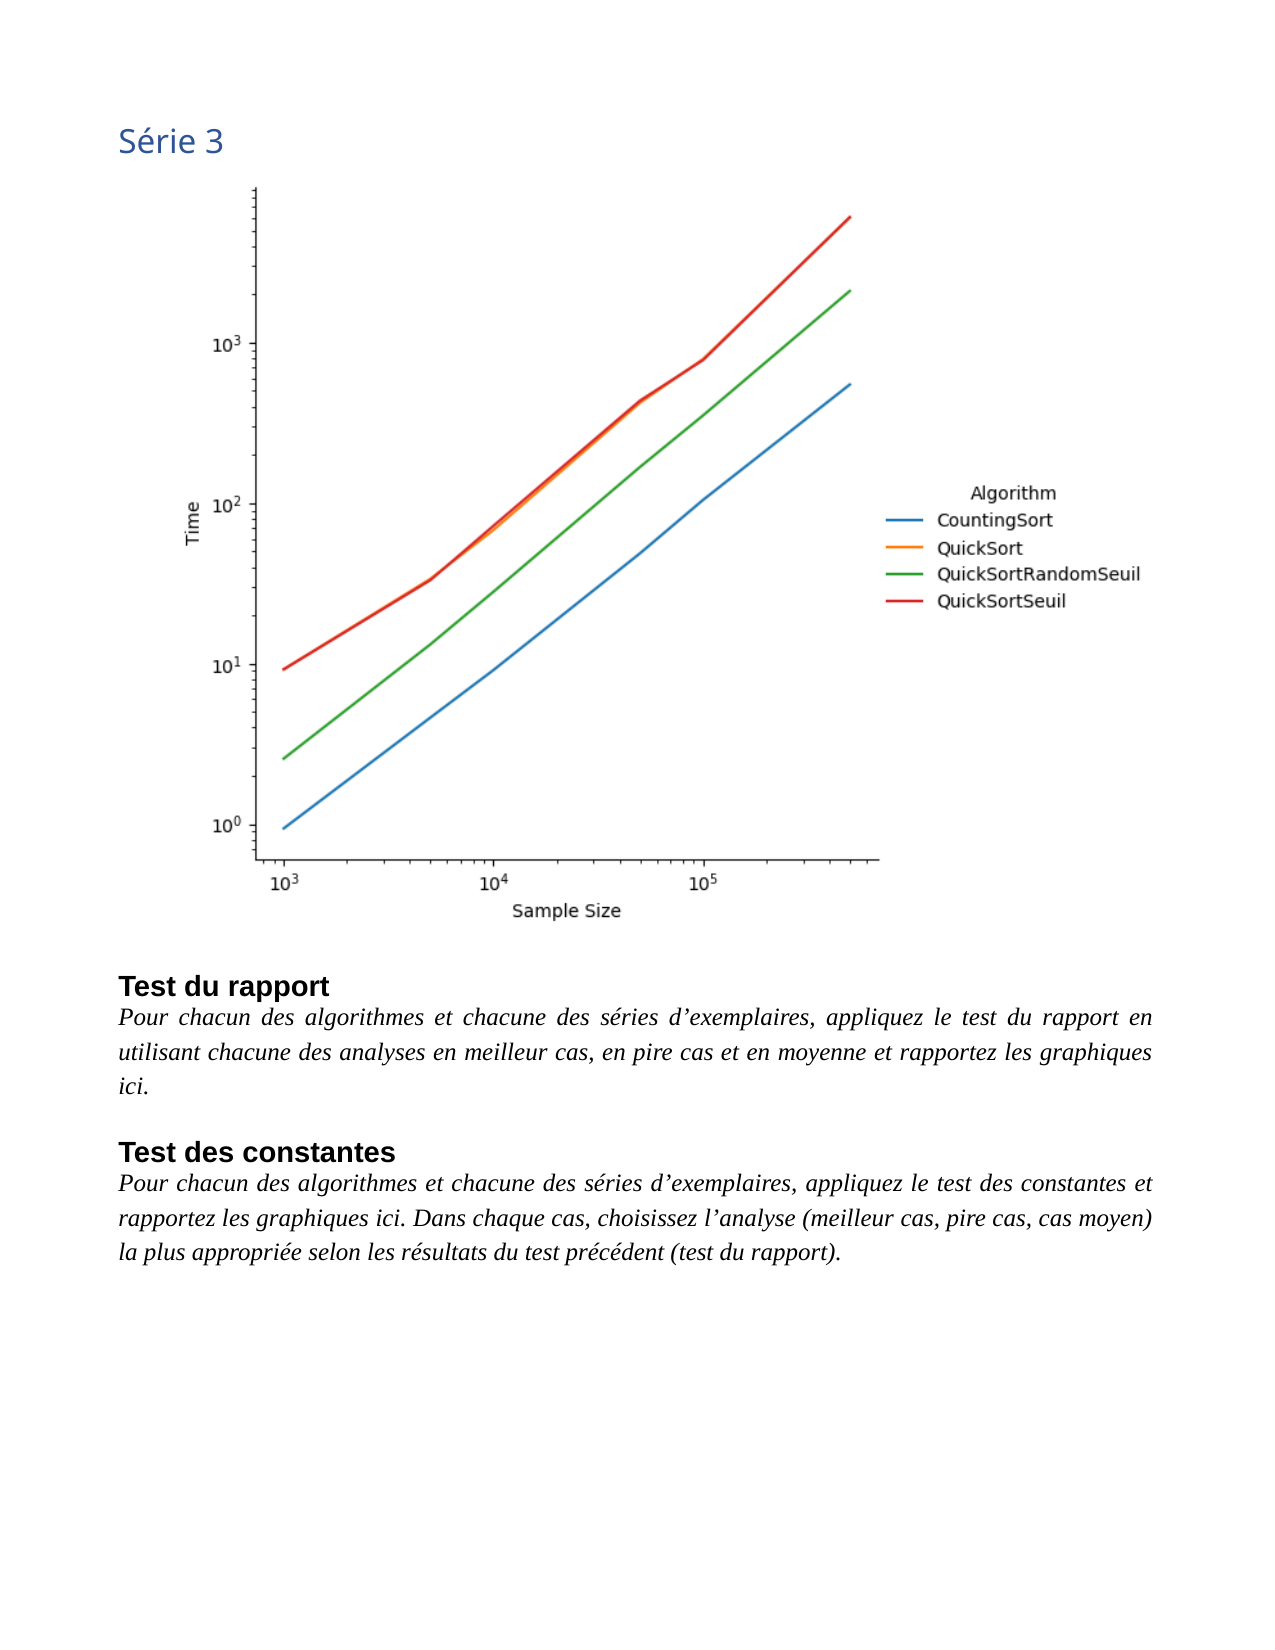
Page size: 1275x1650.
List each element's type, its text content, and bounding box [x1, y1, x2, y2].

subtitle Test des constantes [118, 1135, 1157, 1168]
text Pour chacun des algorithmes et chacune des séries d’exemplaires, appliquez le test du rapport en utilisant chacune des analyses en meilleur cas, en pire cas et en moyenne et rapportez les graphiques ici. [118, 1002, 1157, 1100]
subtitle Test du rapport [118, 969, 1157, 1002]
subtitle Série 3 [118, 118, 1157, 163]
subtitle Pour chacun des algorithmes et chacune des séries d’exemplaires, appliquez le test des constantes et rapportez les graphiques ici. Dans chaque cas, choisissez l’analyse (meilleur cas, pire cas, cas moyen) la plus appropriée selon les résultats du test précédent (test du rapport). [118, 1168, 1157, 1266]
